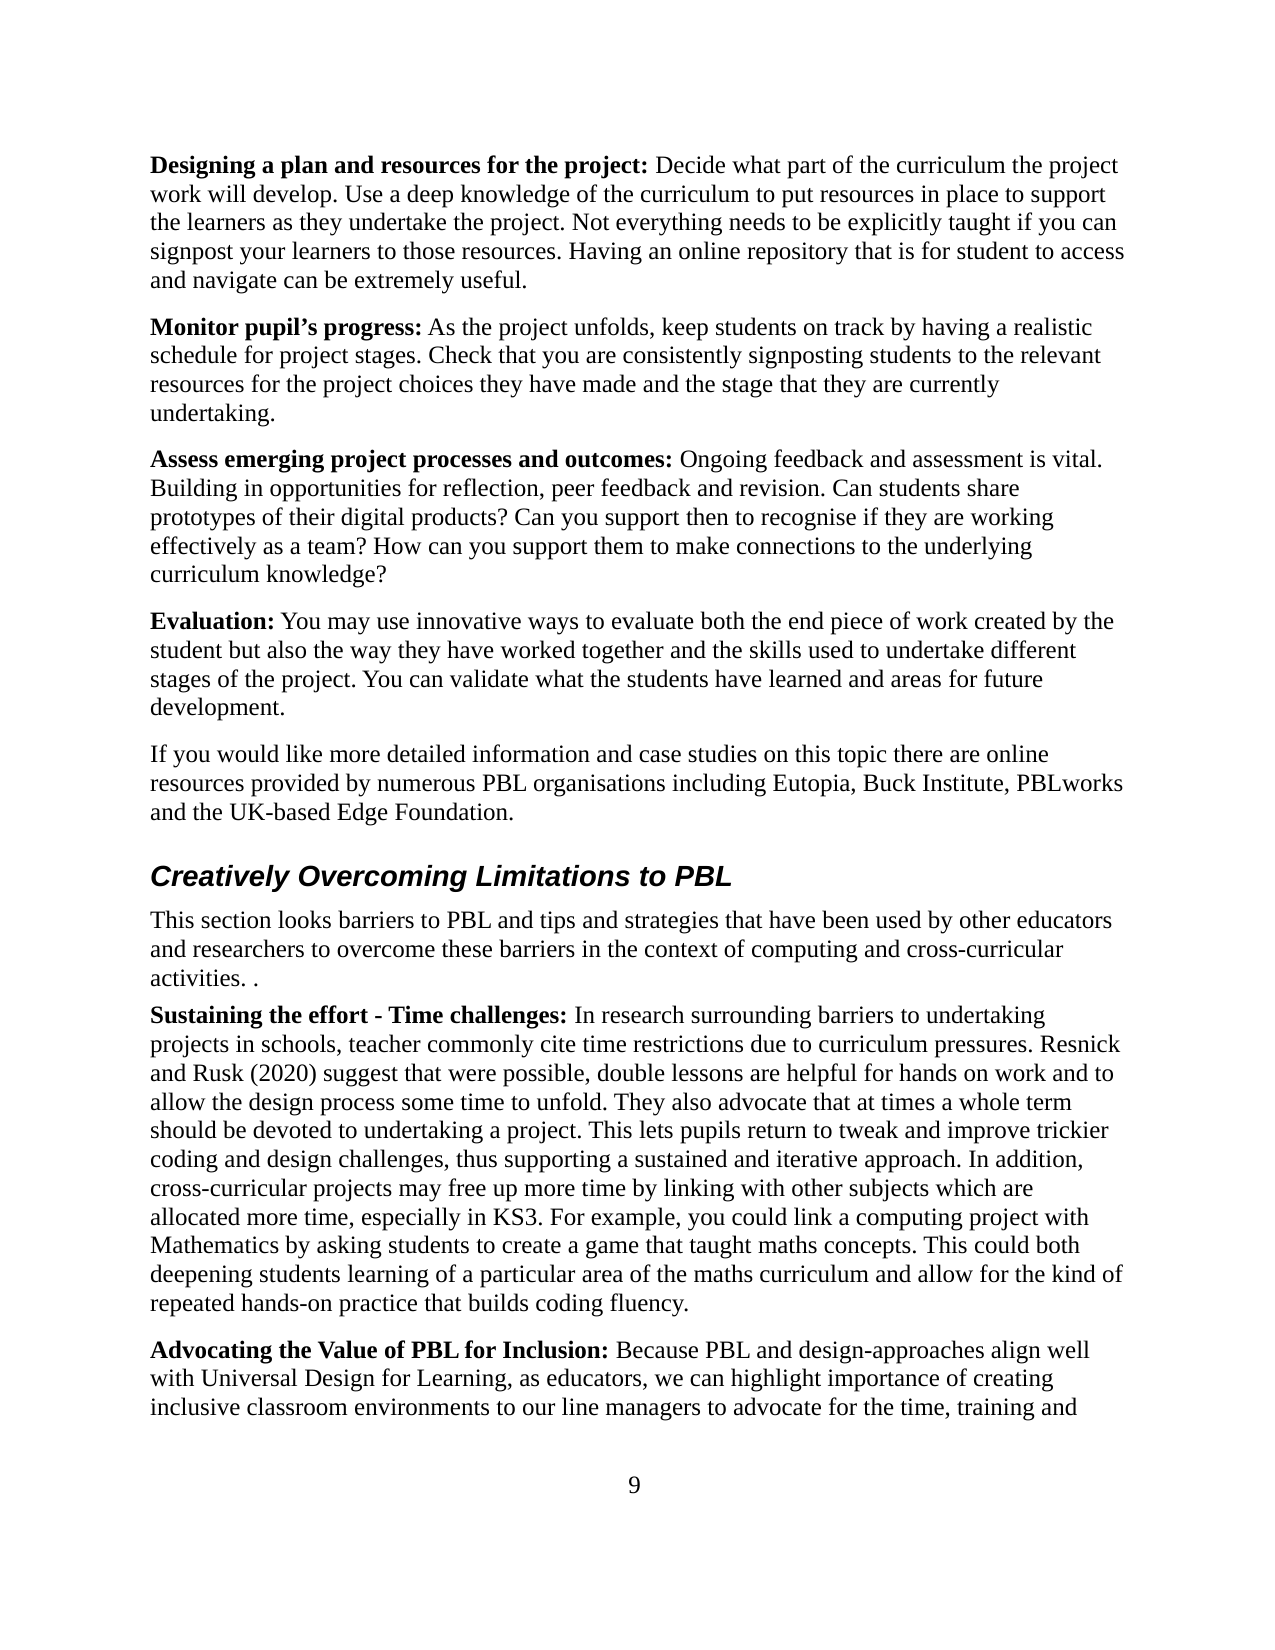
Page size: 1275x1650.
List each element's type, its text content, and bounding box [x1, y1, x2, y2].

text Evaluation: You may use innovative ways to evaluate both the end piece of work created by the student but also the way they have worked together and the skills used to undertake different stages of the project. You can validate what the students have learned and areas for future development. [150, 606, 1125, 721]
text If you would like more detailed information and case studies on this topic there are online resources provided by numerous PBL organisations including Eutopia, Buck Institute, PBLworks and the UK-based Edge Foundation. [150, 739, 1125, 825]
text Designing a plan and resources for the project: Decide what part of the curriculum the project work will develop. Use a deep knowledge of the curriculum to put resources in place to support the learners as they undertake the project. Not everything needs to be explicitly taught if you can signpost your learners to those resources. Having an online repository that is for student to access and navigate can be extremely useful. [150, 150, 1125, 294]
text Monitor pupil’s progress: As the project unfolds, keep students on track by having a realistic schedule for project stages. Check that you are consistently signposting students to the relevant resources for the project choices they have made and the stage that they are currently undertaking. [150, 312, 1125, 427]
text Advocating the Value of PBL for Inclusion: Because PBL and design-approaches align well with Universal Design for Learning, as educators, we can highlight importance of creating inclusive classroom environments to our line managers to advocate for the time, training and [150, 1335, 1125, 1421]
subtitle Creatively Overcoming Limitations to PBL [150, 859, 1125, 893]
text Sustaining the effort - Time challenges: In research surrounding barriers to undertaking projects in schools, teacher commonly cite time restrictions due to curriculum pressures. Resnick and Rusk (2020) suggest that were possible, double lessons are helpful for hands on work and to allow the design process some time to unfold. They also advocate that at times a whole term should be devoted to undertaking a project. This lets pupils return to tweak and improve trickier coding and design challenges, thus supporting a sustained and iterative approach. In addition, cross-curricular projects may free up more time by linking with other subjects which are allocated more time, especially in KS3. For example, you could link a computing project with Mathematics by asking students to create a game that taught maths concepts. This could both deepening students learning of a particular area of the maths curriculum and allow for the kind of repeated hands-on practice that builds coding fluency. [150, 1001, 1125, 1317]
text Assess emerging project processes and outcomes: Ongoing feedback and assessment is vital. Building in opportunities for reflection, peer feedback and revision. Can students share prototypes of their digital products? Can you support then to recognise if they are working effectively as a team? How can you support them to make connections to the underlying curriculum knowledge? [150, 444, 1125, 588]
text This section looks barriers to PBL and tips and strategies that have been used by other educators and researchers to overcome these barriers in the context of computing and cross-curricular activities. . [150, 905, 1125, 992]
